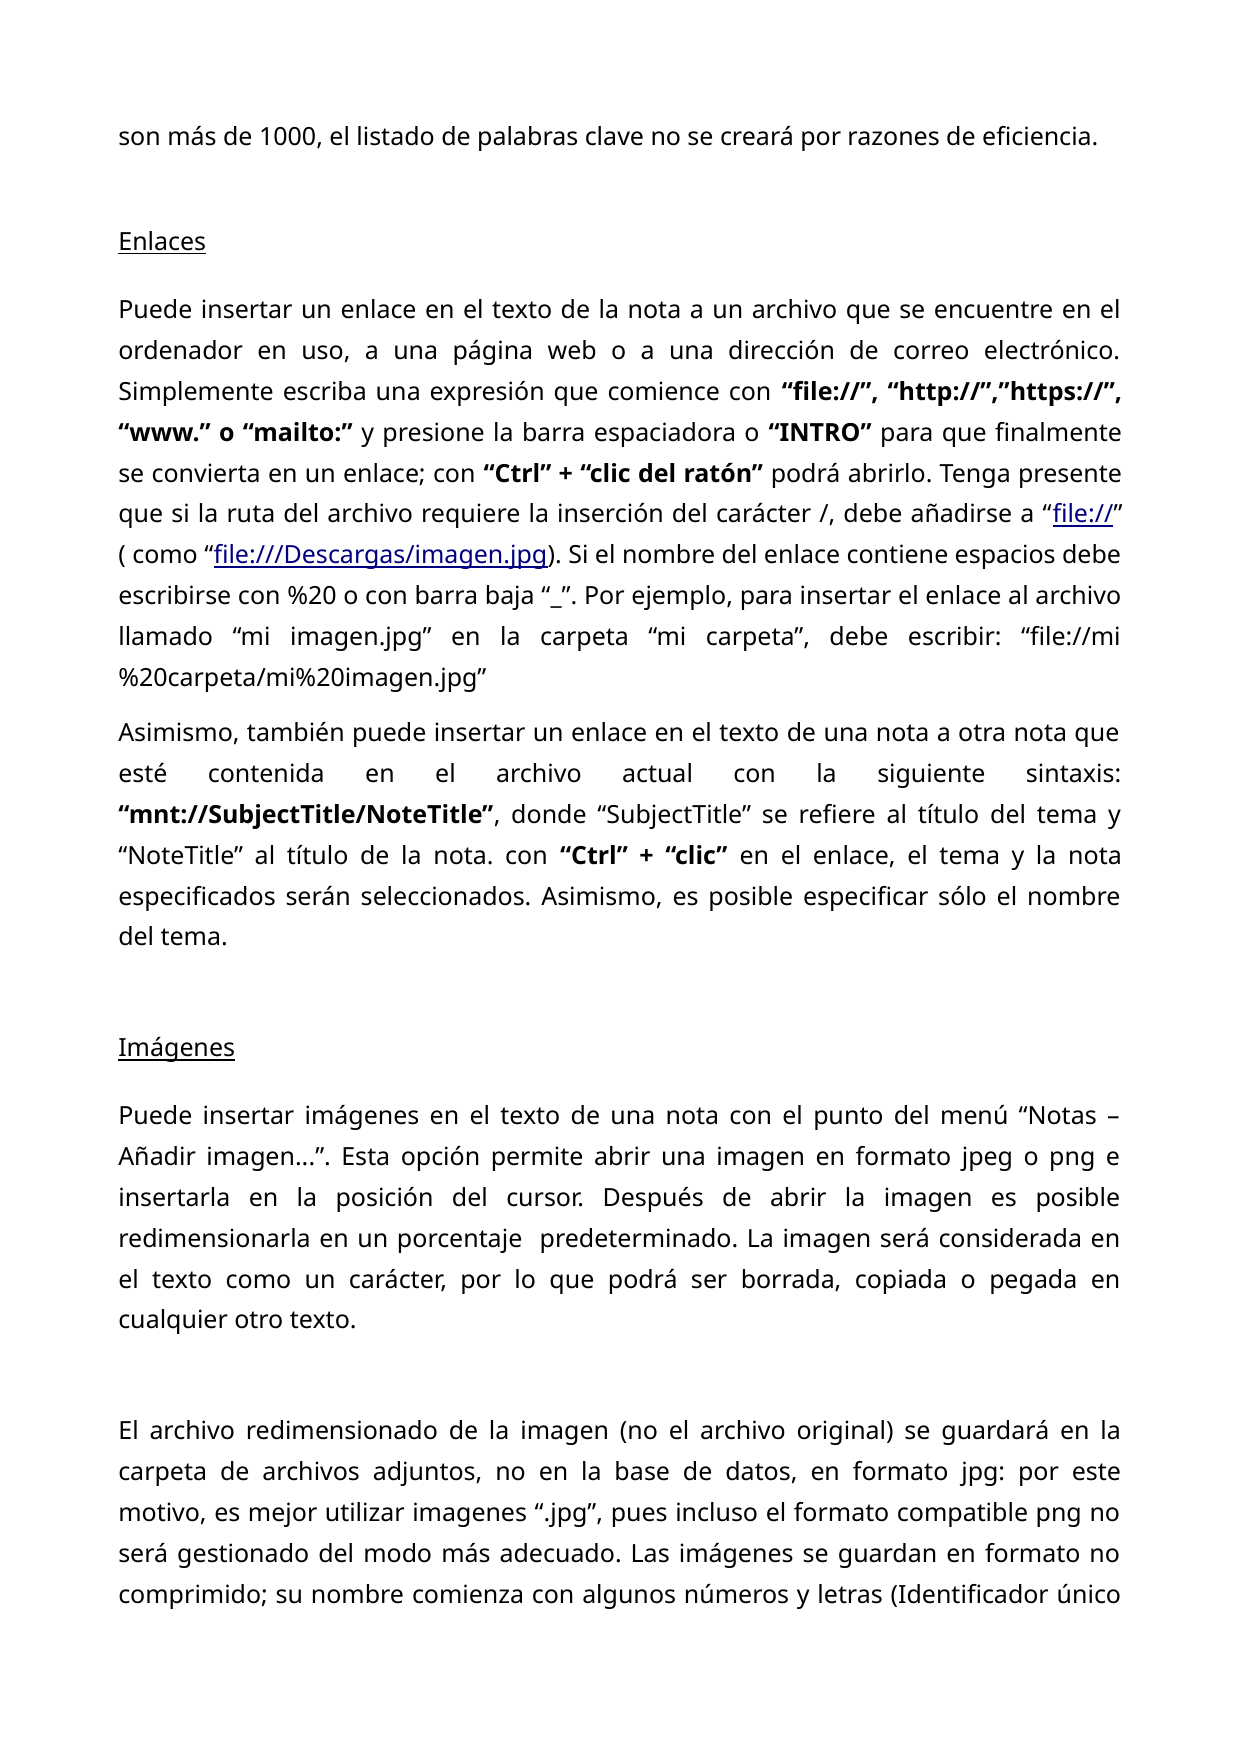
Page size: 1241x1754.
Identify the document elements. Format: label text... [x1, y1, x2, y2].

text Puede insertar imágenes en el texto de una nota con el punto del menú “Notas – Añadir imagen...”. Esta opción permite abrir una imagen en formato jpeg o png e insertarla en la posición del cursor. Después de abrir la imagen es posible redimensionarla en un porcentaje predeterminado. La imagen será considerada en el texto como un carácter, por lo que podrá ser borrada, copiada o pegada en cualquier otro texto. [118, 1098, 1122, 1336]
text Imágenes [118, 1030, 1122, 1064]
text Puede insertar un enlace en el texto de la nota a un archivo que se encuentre en el ordenador en uso, a una página web o a una dirección de correo electrónico. Simplemente escriba una expresión que comience con “file://”, “http://”,”https://”, “www.” o “mailto:” y presione la barra espaciadora o “INTRO” para que finalmente se convierta en un enlace; con “Ctrl” + “clic del ratón” podrá abrirlo. Tenga presente que si la ruta del archivo requiere la inserción del carácter /, debe añadirse a “file://” ( como “file:///Descargas/imagen.jpg). Si el nombre del enlace contiene espacios debe escribirse con %20 o con barra baja “_”. Por ejemplo, para insertar el enlace al archivo llamado “mi imagen.jpg” en la carpeta “mi carpeta”, debe escribir: “file://mi%20carpeta/mi%20imagen.jpg” [118, 292, 1122, 693]
text son más de 1000, el listado de palabras clave no se creará por razones de eficiencia. [118, 118, 1122, 152]
text Asimismo, también puede insertar un enlace en el texto de una nota a otra nota que esté contenida en el archivo actual con la siguiente sintaxis: “mnt://SubjectTitle/NoteTitle”, donde “SubjectTitle” se refiere al título del tema y “NoteTitle” al título de la nota. con “Ctrl” + “clic” en el enlace, el tema y la nota especificados serán seleccionados. Asimismo, es posible especificar sólo el nombre del tema. [118, 715, 1122, 953]
text Enlaces [118, 224, 1122, 258]
text El archivo redimensionado de la imagen (no el archivo original) se guardará en la carpeta de archivos adjuntos, no en la base de datos, en formato jpg: por este motivo, es mejor utilizar imagenes “.jpg”, pues incluso el formato compatible png no será gestionado del modo más adecuado. Las imágenes se guardan en formato no comprimido; su nombre comienza con algunos números y letras (Identificador único [118, 1413, 1122, 1610]
